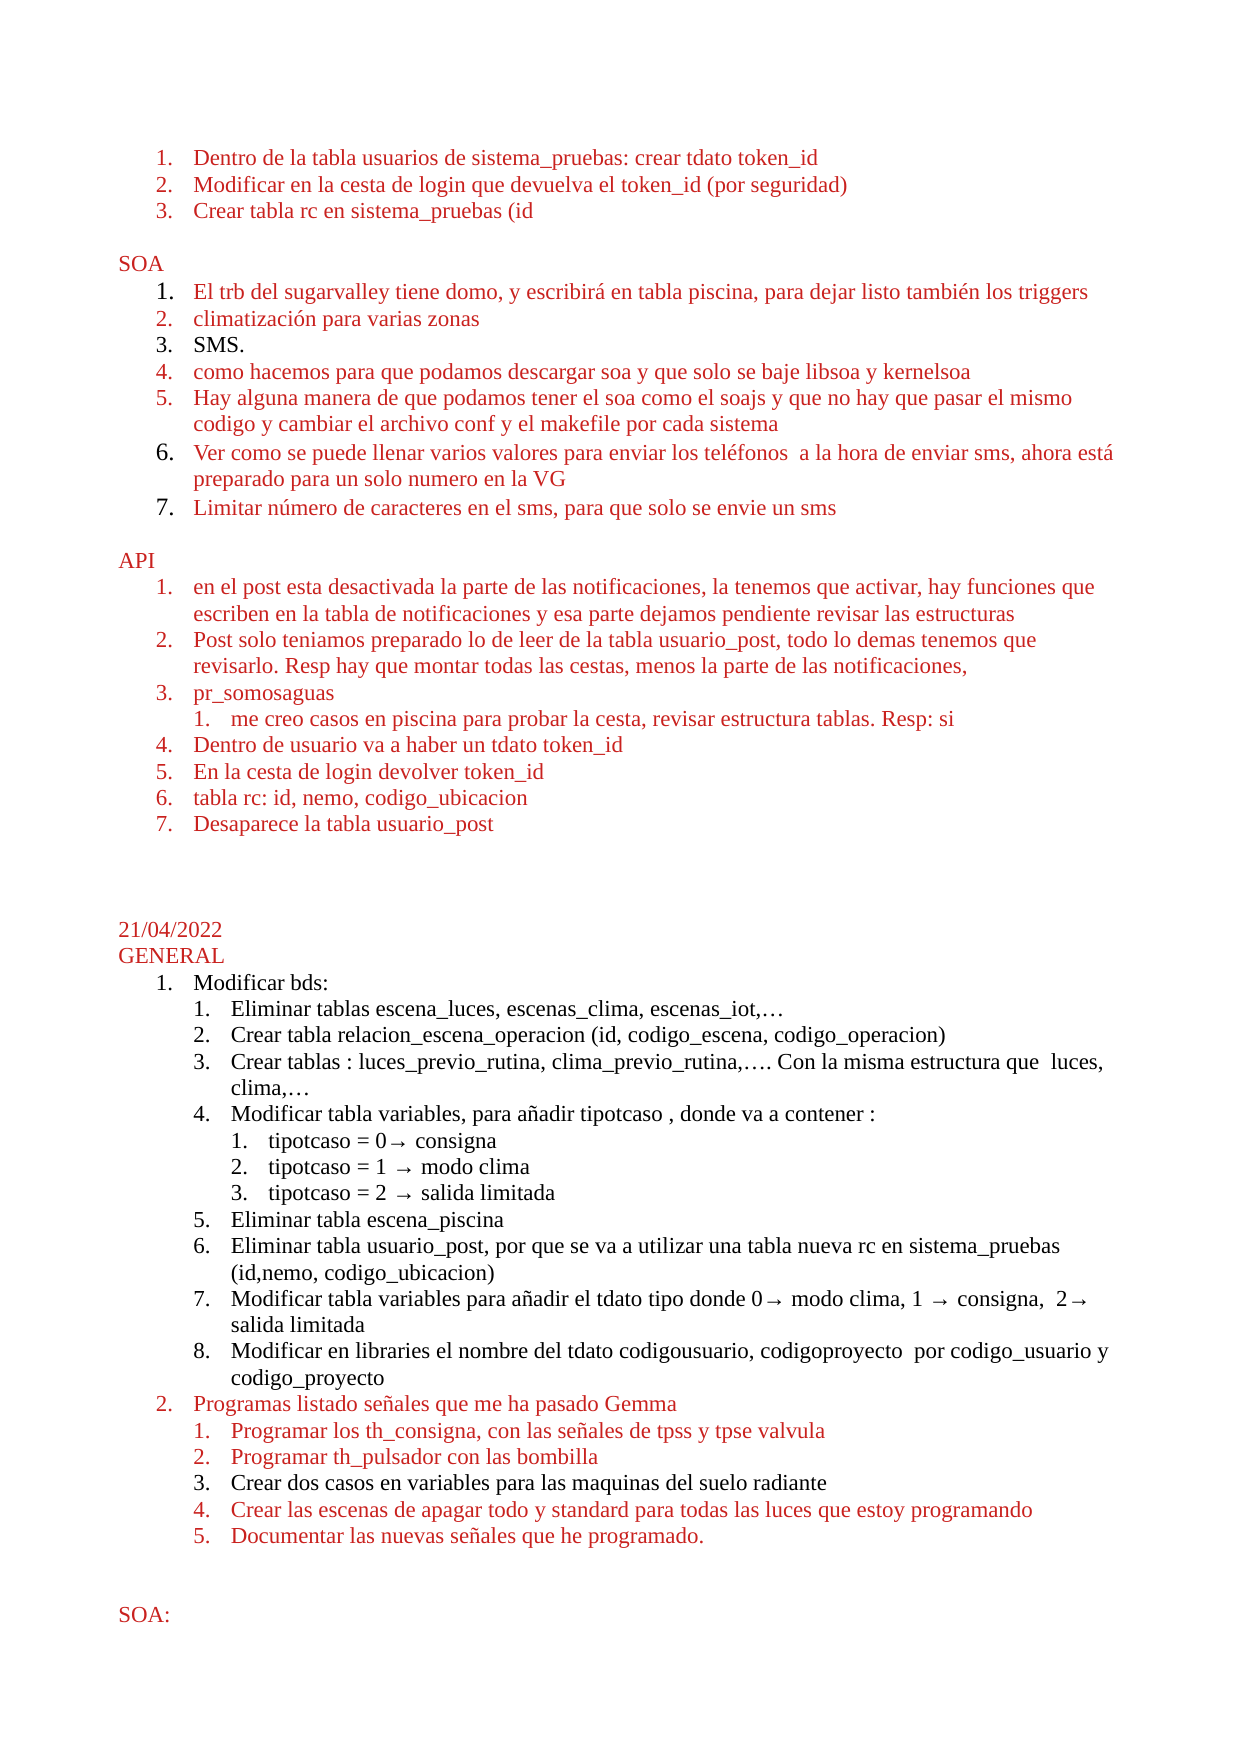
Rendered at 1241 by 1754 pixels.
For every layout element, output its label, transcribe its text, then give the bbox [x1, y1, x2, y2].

list Crear tabla rc en sistema_pruebas (id [156, 197, 1122, 223]
list Hay alguna manera de que podamos tener el soa como el soajs y que no hay que pasar el mismo codigo y cambiar el archivo conf y el makefile por cada sistema [156, 384, 1122, 437]
text SOA: [118, 1601, 1122, 1627]
list como hacemos para que podamos descargar soa y que solo se baje libsoa y kernelsoa [156, 358, 1122, 384]
list Modificar bds: [156, 969, 1122, 995]
list Modificar en la cesta de login que devuelva el token_id (por seguridad) [156, 171, 1122, 197]
text GENERAL [118, 942, 1122, 969]
list Modificar en libraries el nombre del tdato codigousuario, codigoproyecto por codigo_usuario y codigo_proyecto [193, 1338, 1122, 1390]
list Crear las escenas de apagar todo y standard para todas las luces que estoy programando [193, 1496, 1122, 1522]
list Crear tablas : luces_previo_rutina, clima_previo_rutina,…. Con la misma estructura que luces, clima,… [193, 1048, 1122, 1100]
list tipotcaso = 2 → salida limitada [231, 1179, 1122, 1206]
list El trb del sugarvalley tiene domo, y escribirá en tabla piscina, para dejar listo también los triggers [156, 276, 1122, 305]
list Eliminar tabla escena_piscina [193, 1206, 1122, 1232]
text API [118, 547, 1122, 573]
list climatización para varias zonas [156, 305, 1122, 331]
list tabla rc: id, nemo, codigo_ubicacion [156, 784, 1122, 811]
list Programas listado señales que me ha pasado Gemma [156, 1390, 1122, 1417]
list Desaparece la tabla usuario_post [156, 811, 1122, 837]
list tipotcaso = 0→ consigna [231, 1127, 1122, 1153]
list En la cesta de login devolver token_id [156, 758, 1122, 784]
list Programar th_pulsador con las bombilla [193, 1443, 1122, 1469]
list Programar los th_consigna, con las señales de tpss y tpse valvula [193, 1417, 1122, 1443]
list Dentro de usuario va a haber un tdato token_id [156, 731, 1122, 758]
list Ver como se puede llenar varios valores para enviar los teléfonos a la hora de enviar sms, ahora está preparado para un solo numero en la VG [156, 437, 1122, 492]
list Eliminar tabla usuario_post, por que se va a utilizar una tabla nueva rc en sistema_pruebas (id,nemo, codigo_ubicacion) [193, 1232, 1122, 1285]
list pr_somosaguas [156, 679, 1122, 705]
list en el post esta desactivada la parte de las notificaciones, la tenemos que activar, hay funciones que escriben en la tabla de notificaciones y esa parte dejamos pendiente revisar las estructuras [156, 573, 1122, 626]
list Crear dos casos en variables para las maquinas del suelo radiante [193, 1469, 1122, 1496]
list Dentro de la tabla usuarios de sistema_pruebas: crear tdato token_id [156, 144, 1122, 171]
text SOA [118, 250, 1122, 276]
list Modificar tabla variables para añadir el tdato tipo donde 0→ modo clima, 1 → consigna, 2→ salida limitada [193, 1285, 1122, 1338]
list Limitar número de caracteres en el sms, para que solo se envie un sms [156, 492, 1122, 521]
list Post solo teniamos preparado lo de leer de la tabla usuario_post, todo lo demas tenemos que revisarlo. Resp hay que montar todas las cestas, menos la parte de las notificaciones, [156, 626, 1122, 679]
list tipotcaso = 1 → modo clima [231, 1153, 1122, 1179]
list Crear tabla relacion_escena_operacion (id, codigo_escena, codigo_operacion) [193, 1021, 1122, 1048]
list Modificar tabla variables, para añadir tipotcaso , donde va a contener : [193, 1100, 1122, 1127]
list Documentar las nuevas señales que he programado. [193, 1522, 1122, 1548]
list me creo casos en piscina para probar la cesta, revisar estructura tablas. Resp: si [193, 705, 1122, 731]
list SMS. [156, 331, 1122, 358]
list Eliminar tablas escena_luces, escenas_clima, escenas_iot,… [193, 995, 1122, 1021]
text 21/04/2022 [118, 916, 1122, 942]
